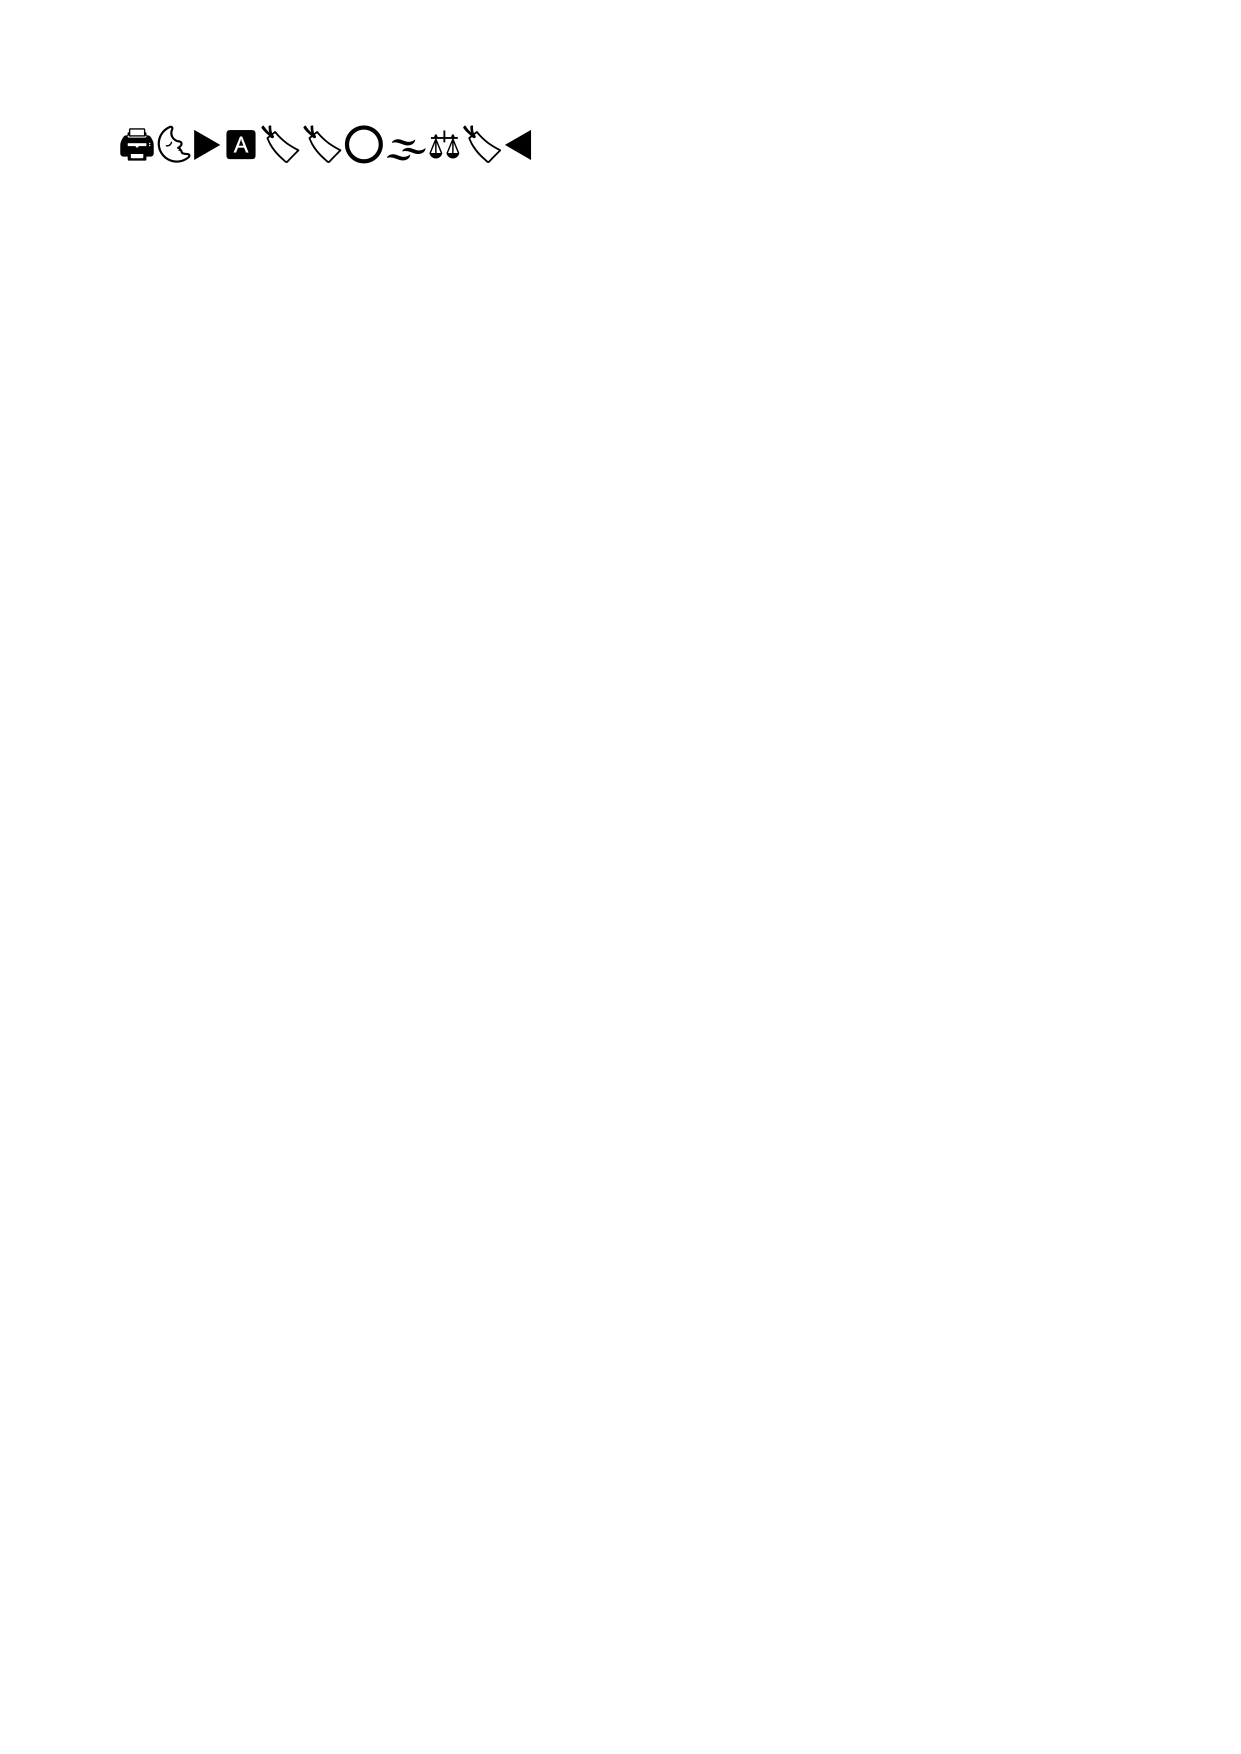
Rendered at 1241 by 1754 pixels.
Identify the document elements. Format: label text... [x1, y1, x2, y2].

text 🖨🌜▶🐓🅰🏷🏷⭕🌫⚖📧🏷🦖◀🌛 [118, 118, 1122, 169]
